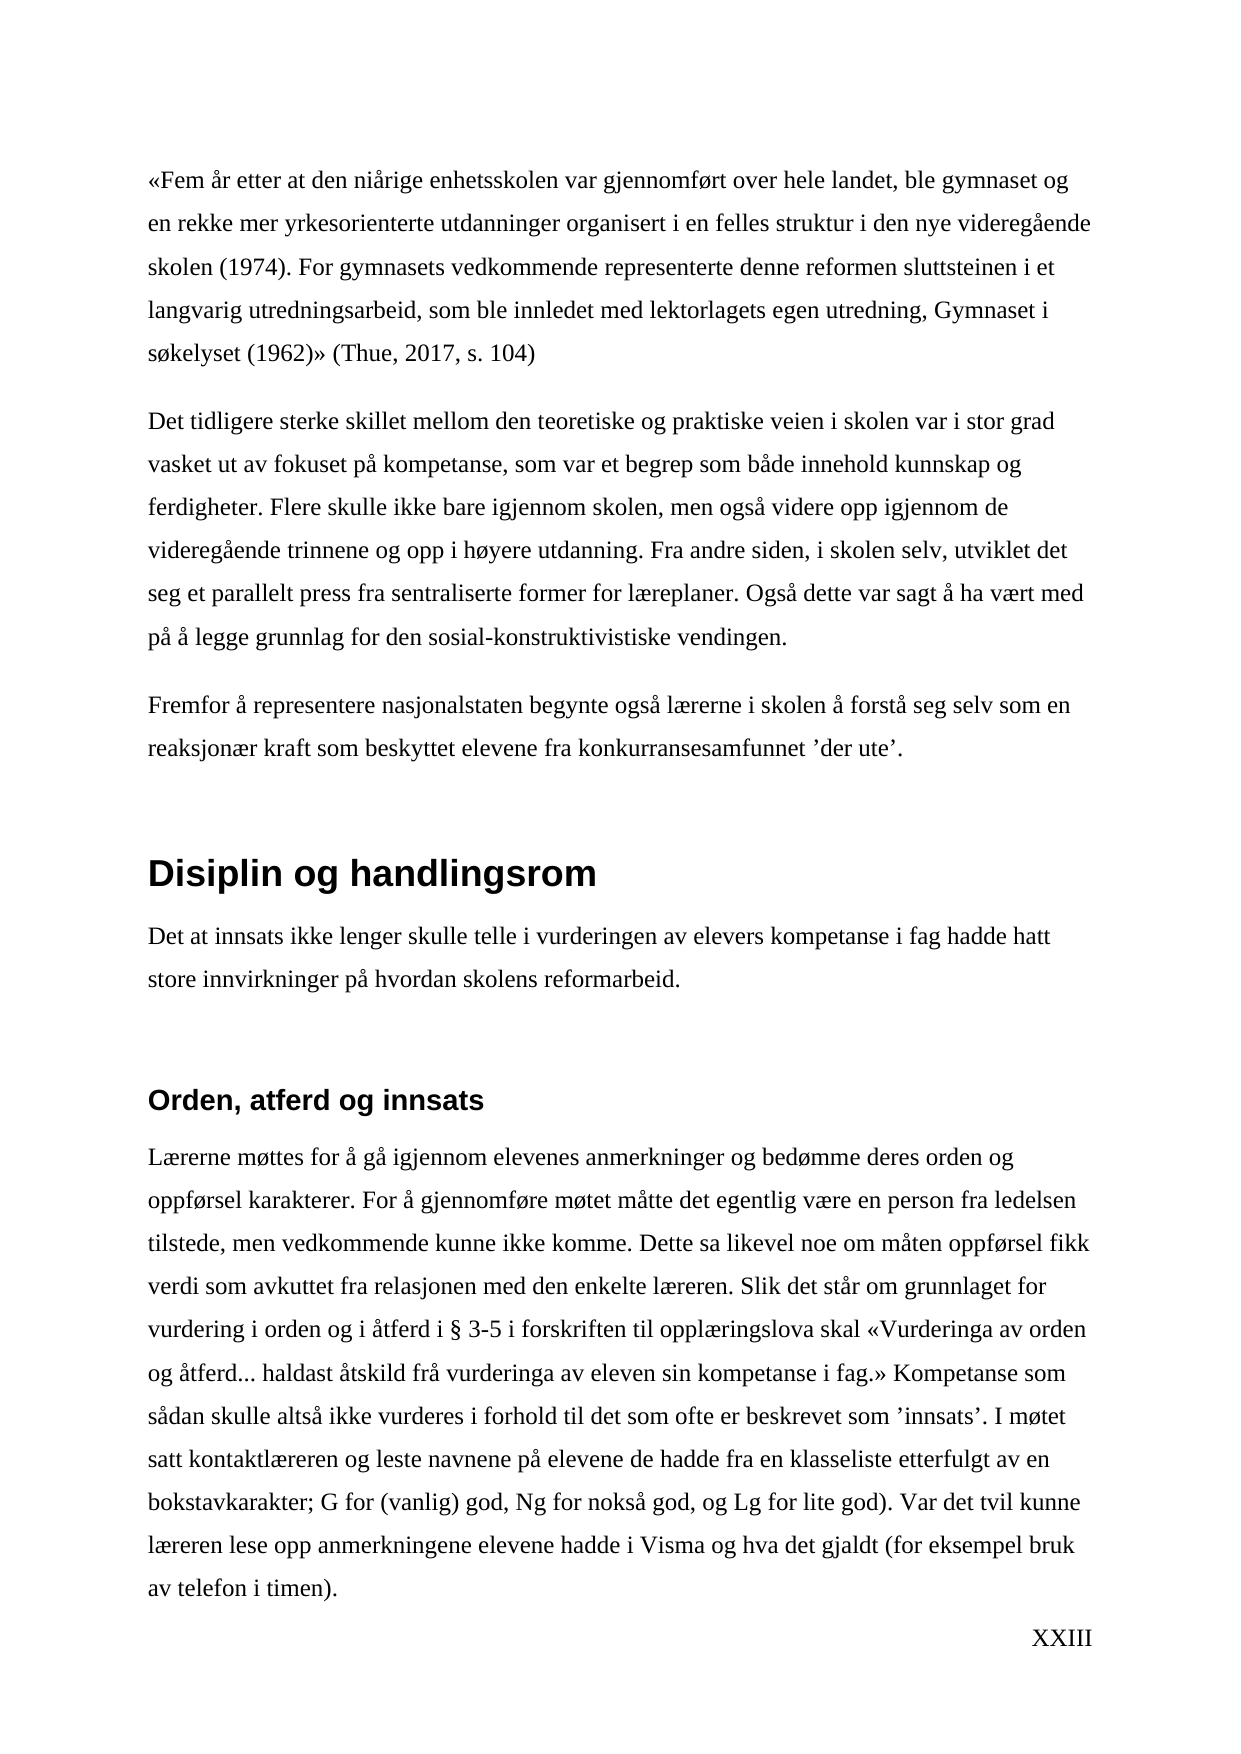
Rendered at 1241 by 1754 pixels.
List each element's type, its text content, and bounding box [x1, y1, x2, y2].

text Fremfor å representere nasjonalstaten begynte også lærerne i skolen å forstå seg selv som en reaksjonær kraft som beskyttet elevene fra konkurransesamfunnet ’der ute’. [148, 690, 1092, 762]
text Det at innsats ikke lenger skulle telle i vurderingen av elevers kompetanse i fag hadde hatt store innvirkninger på hvordan skolens reformarbeid. [148, 921, 1092, 993]
text Det tidligere sterke skillet mellom den teoretiske og praktiske veien i skolen var i stor grad vasket ut av fokuset på kompetanse, som var et begrep som både innehold kunnskap og ferdigheter. Flere skulle ikke bare igjennom skolen, men også videre opp igjennom de videregående trinnene og opp i høyere utdanning. Fra andre siden, i skolen selv, utviklet det seg et parallelt press fra sentraliserte former for læreplaner. Også dette var sagt å ha vært med på å legge grunnlag for den sosial-konstruktivistiske vendingen. [148, 406, 1092, 650]
subtitle Disiplin og handlingsrom [148, 851, 1092, 894]
subtitle Orden, atferd og innsats [148, 1083, 1092, 1116]
text Lærerne møttes for å gå igjennom elevenes anmerkninger og bedømme deres orden og oppførsel karakterer. For å gjennomføre møtet måtte det egentlig være en person fra ledelsen tilstede, men vedkommende kunne ikke komme. Dette sa likevel noe om måten oppførsel fikk verdi som avkuttet fra relasjonen med den enkelte læreren. Slik det står om grunnlaget for vurdering i orden og i åtferd i § 3-5 i forskriften til opplæringslova skal «Vurderinga av orden og åtferd... haldast åtskild frå vurderinga av eleven sin kompetanse i fag.» Kompetanse som sådan skulle altså ikke vurderes i forhold til det som ofte er beskrevet som ’innsats’. I møtet satt kontaktlæreren og leste navnene på elevene de hadde fra en klasseliste etterfulgt av en bokstavkarakter; G for (vanlig) god, Ng for nokså god, og Lg for lite god). Var det tvil kunne læreren lese opp anmerkningene elevene hadde i Visma og hva det gjaldt (for eksempel bruk av telefon i timen). [148, 1142, 1092, 1602]
text «Fem år etter at den niårige enhetsskolen var gjennomført over hele landet, ble gymnaset og en rekke mer yrkesorienterte utdanninger organisert i en felles struktur i den nye videregående skolen (1974). For gymnasets vedkommende representerte denne reformen sluttsteinen i et langvarig utredningsarbeid, som ble innledet med lektorlagets egen utredning, Gymnaset i søkelyset (1962)» (Thue, 2017, s. 104) [148, 165, 1092, 367]
